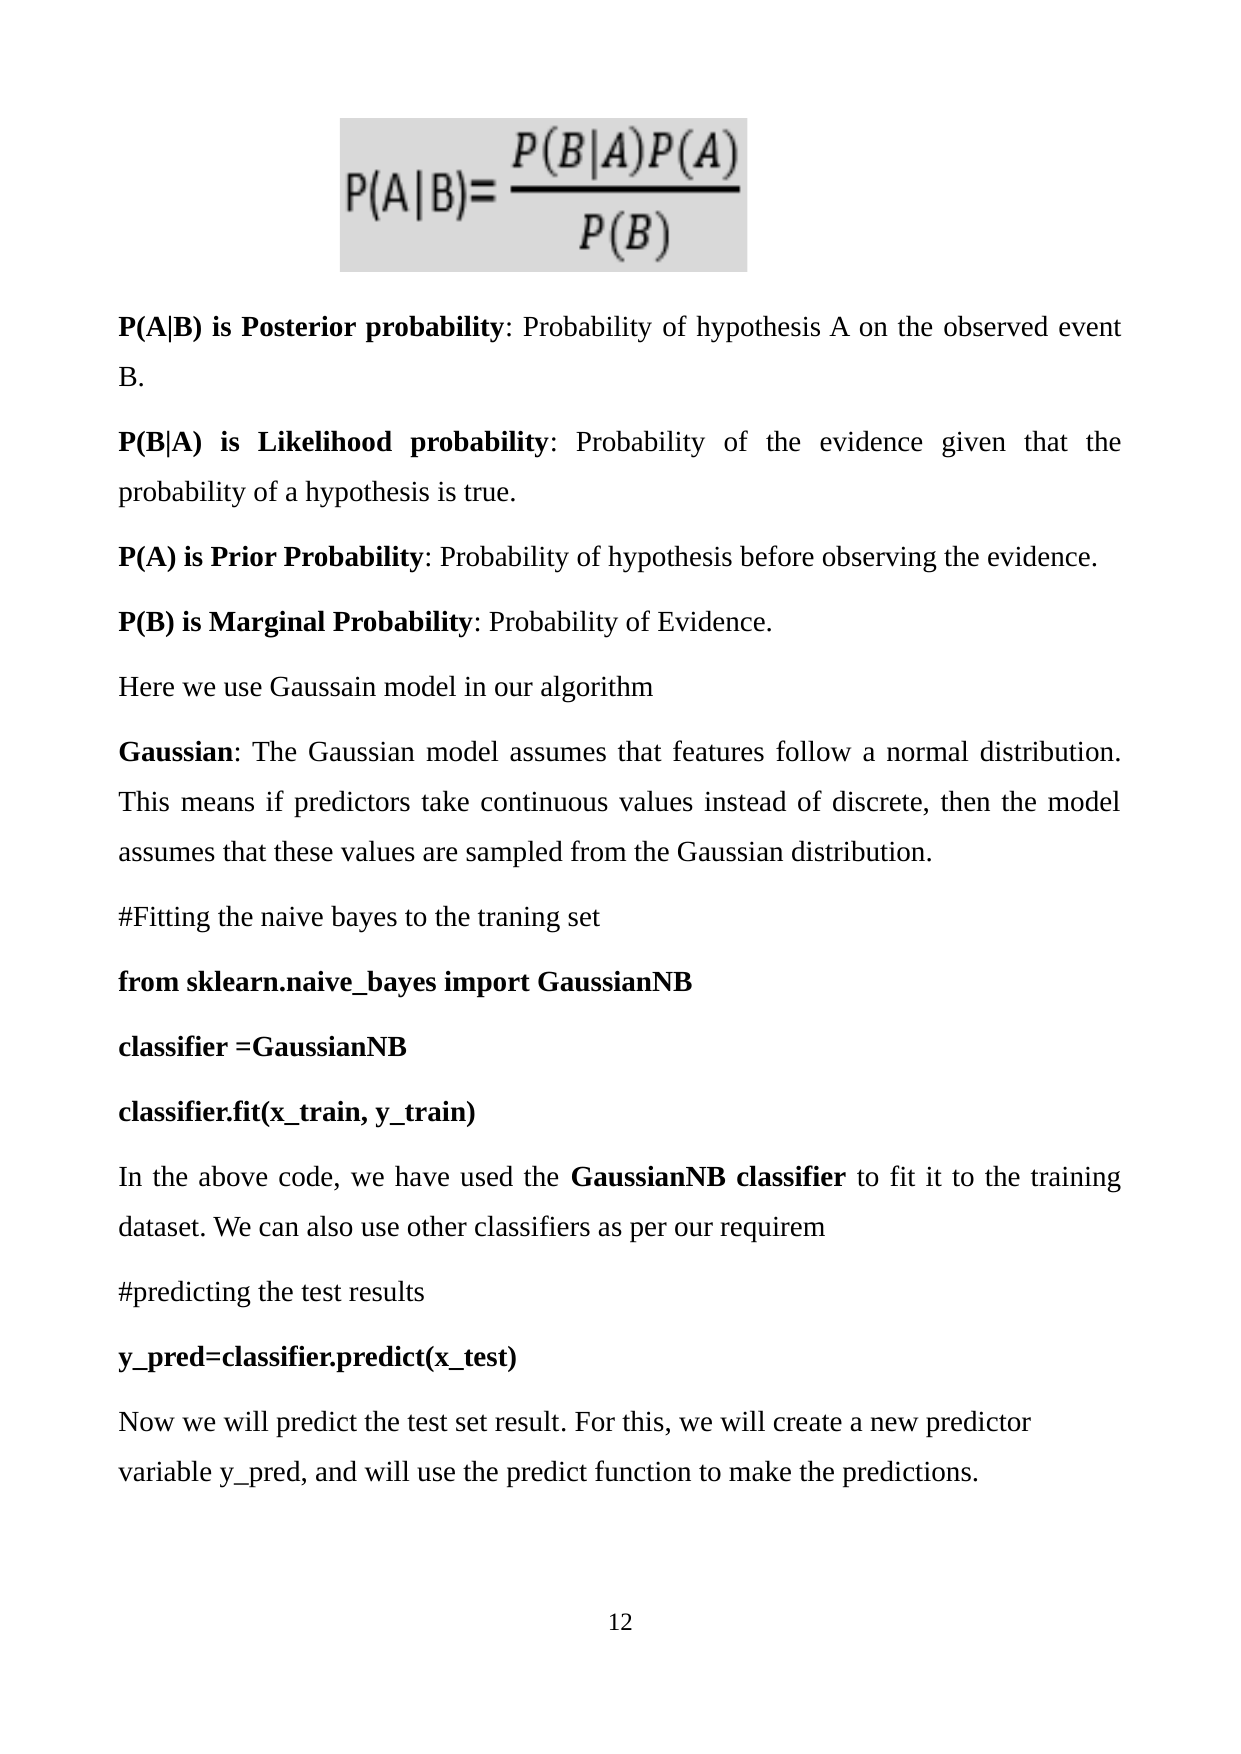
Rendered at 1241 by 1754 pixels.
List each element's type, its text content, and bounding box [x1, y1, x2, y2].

text P(A|B) is Posterior probability: Probability of hypothesis A on the observed event B. [118, 309, 1122, 393]
text Gaussian: The Gaussian model assumes that features follow a normal distribution. This means if predictors take continuous values instead of discrete, then the model assumes that these values are sampled from the Gaussian distribution. [118, 734, 1122, 868]
text #Fitting the naive bayes to the traning set [118, 899, 1122, 933]
picture [339, 118, 748, 272]
text classifier =GaussianNB [118, 1029, 1122, 1063]
text #predicting the test results [118, 1274, 1122, 1308]
text P(B|A) is Likelihood probability: Probability of the evidence given that the probability of a hypothesis is true. [118, 424, 1122, 508]
text Here we use Gaussain model in our algorithm [118, 669, 1122, 702]
text P(B) is Marginal Probability: Probability of Evidence. [118, 604, 1122, 638]
text from sklearn.naive_bayes import GaussianNB [118, 964, 1122, 998]
text y_pred=classifier.predict(x_test) [118, 1339, 1122, 1373]
text In the above code, we have used the GaussianNB classifier to fit it to the training dataset. We can also use other classifiers as per our requirem [118, 1159, 1122, 1243]
text classifier.fit(x_train, y_train) [118, 1094, 1122, 1128]
text P(A) is Prior Probability: Probability of hypothesis before observing the evidence. [118, 539, 1122, 573]
text Now we will predict the test set result. For this, we will create a new predictor variable y_pred, and will use the predict function to make the predictions. [118, 1404, 1122, 1488]
